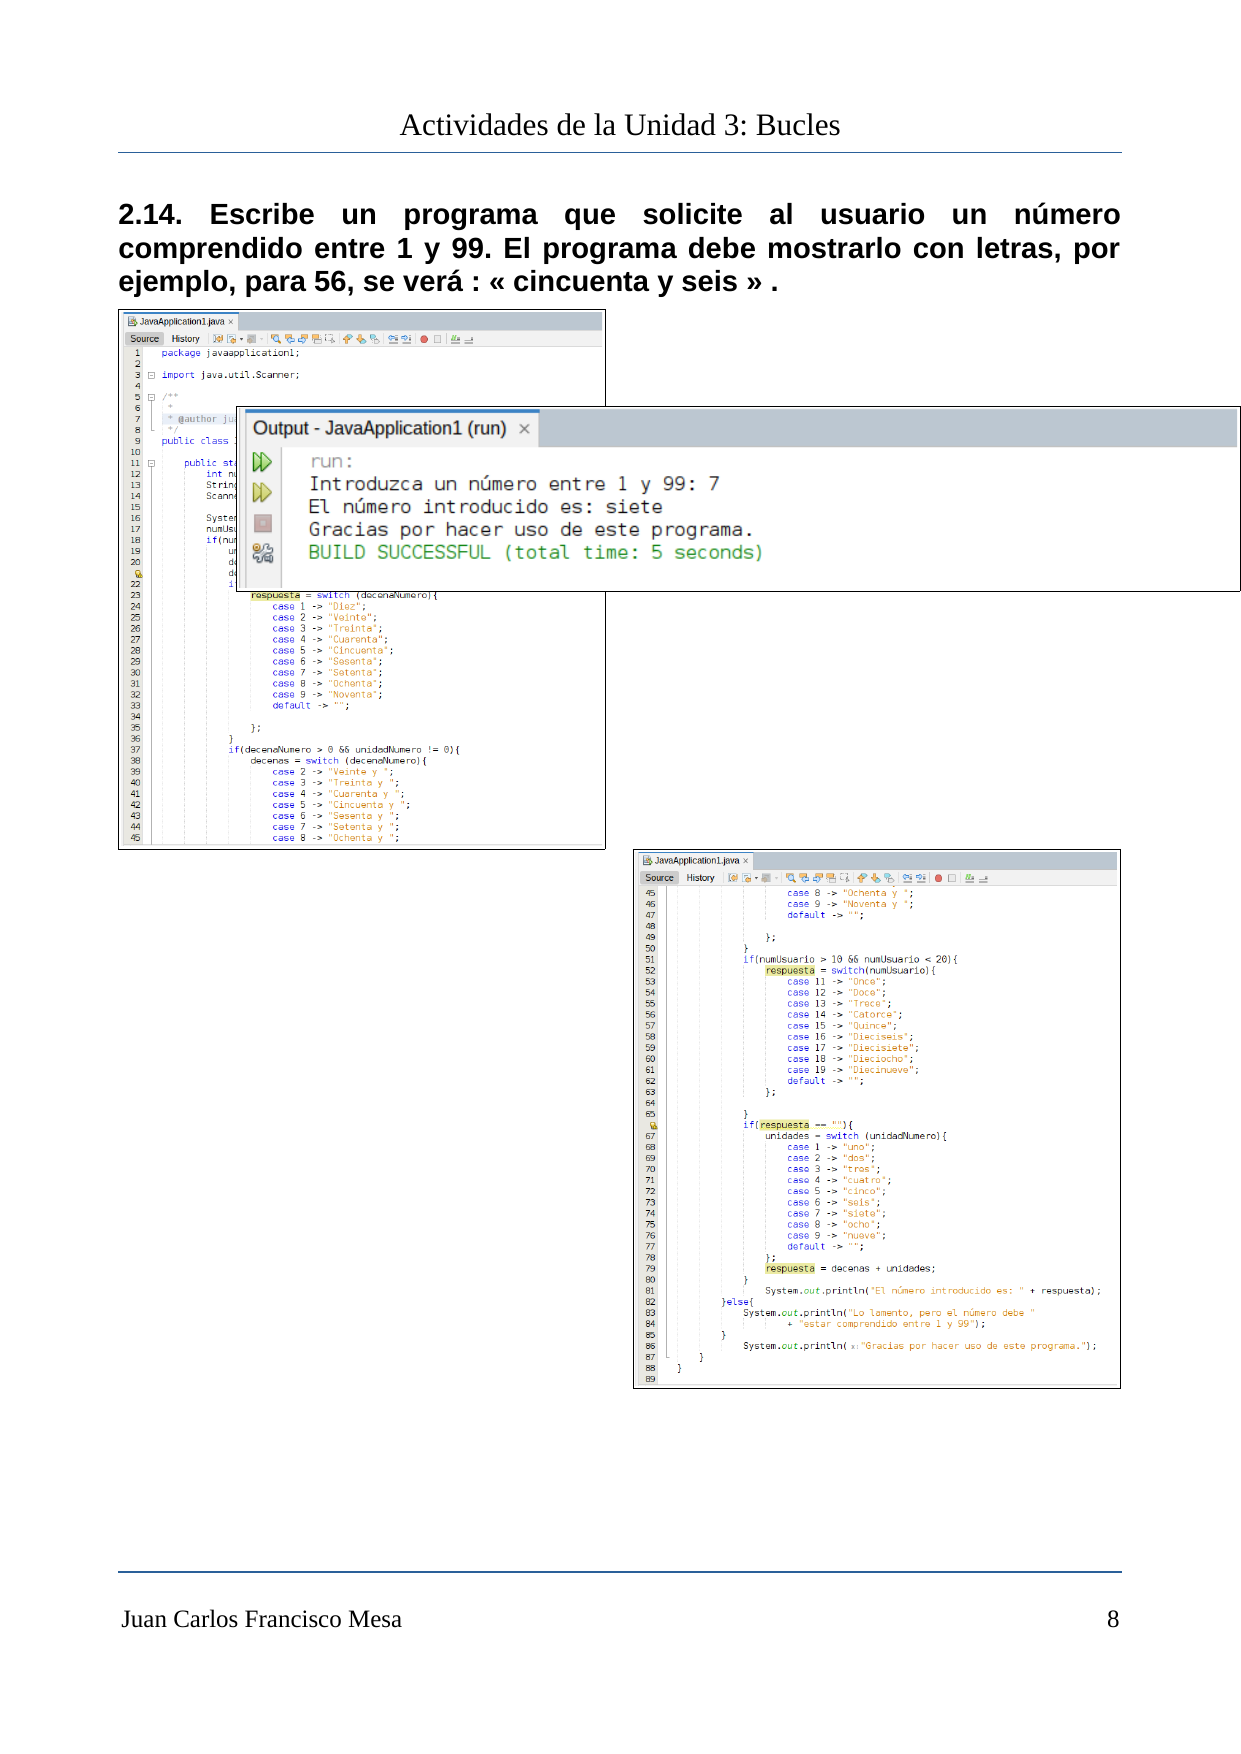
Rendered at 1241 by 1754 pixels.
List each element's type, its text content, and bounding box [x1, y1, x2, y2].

subtitle 2.14. Escribe un programa que solicite al usuario un número comprendido entre 1 y 99. El programa debe mostrarlo con letras, por ejemplo, para 56, se verá : « cincuenta y seis » . [118, 197, 1122, 298]
subtitle [119, 310, 605, 849]
picture [121, 312, 603, 846]
picture [239, 408, 1238, 588]
subtitle [634, 850, 1120, 1388]
picture [635, 852, 1117, 1386]
